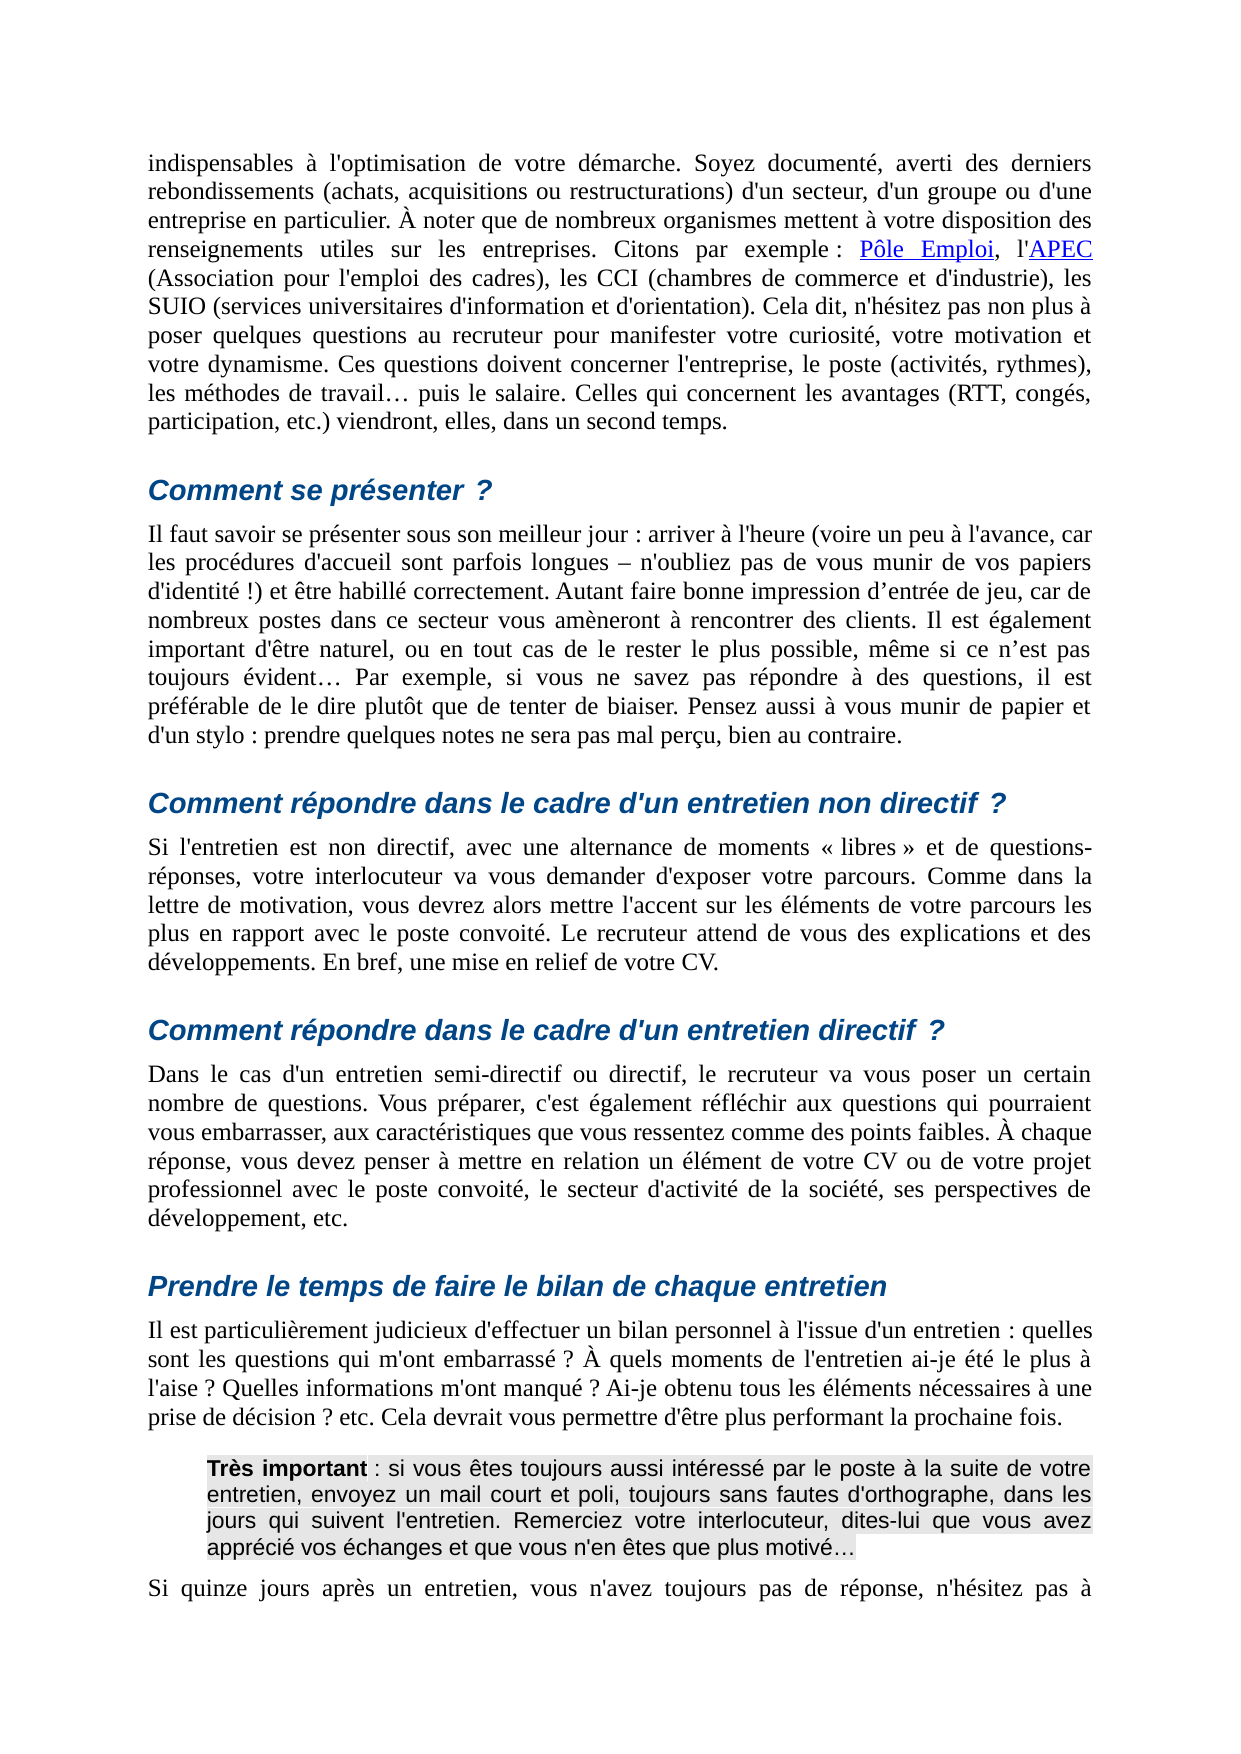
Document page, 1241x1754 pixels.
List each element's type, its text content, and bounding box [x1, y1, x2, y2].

text Comment répondre dans le cadre d'un entretien non directif ? [148, 786, 1093, 820]
text Très important : si vous êtes toujours aussi intéressé par le poste à la suite de votre entretien, envoyez un mail court et poli, toujours sans fautes d'orthographe, dans les jours qui suivent l'entretien. Remerciez votre interlocuteur, dites-lui que vous avez apprécié vos échanges et que vous n'en êtes que plus motivé… [207, 1455, 1093, 1560]
text Dans le cas d'un entretien semi-directif ou directif, le recruteur va vous poser un certain nombre de questions. Vous préparer, c'est également réfléchir aux questions qui pourraient vous embarrasser, aux caractéristiques que vous ressentez comme des points faibles. À chaque réponse, vous devez penser à mettre en relation un élément de votre CV ou de votre projet professionnel avec le poste convoité, le secteur d'activité de la société, ses perspectives de développement, etc. [148, 1059, 1093, 1232]
text Si quinze jours après un entretien, vous n'avez toujours pas de réponse, n'hésitez pas à [148, 1573, 1093, 1601]
text Il est particulièrement judicieux d'effectuer un bilan personnel à l'issue d'un entretien : quelles sont les questions qui m'ont embarrassé ? À quels moments de l'entretien ai-je été le plus à l'aise ? Quelles informations m'ont manqué ? Ai-je obtenu tous les éléments nécessaires à une prise de décision ? etc. Cela devrait vous permettre d'être plus performant la prochaine fois. [148, 1316, 1093, 1431]
text Si l'entretien est non directif, avec une alternance de moments « libres » et de questions-réponses, votre interlocuteur va vous demander d'exposer votre parcours. Comme dans la lettre de motivation, vous devrez alors mettre l'accent sur les éléments de votre parcours les plus en rapport avec le poste convoité. Le recruteur attend de vous des explications et des développements. En bref, une mise en relief de votre CV. [148, 832, 1093, 976]
text Il faut savoir se présenter sous son meilleur jour : arriver à l'heure (voire un peu à l'avance, car les procédures d'accueil sont parfois longues – n'oubliez pas de vous munir de vos papiers d'identité !) et être habillé correctement. Autant faire bonne impression d’entrée de jeu, car de nombreux postes dans ce secteur vous amèneront à rencontrer des clients. Il est également important d'être naturel, ou en tout cas de le rester le plus possible, même si ce n’est pas toujours évident… Par exemple, si vous ne savez pas répondre à des questions, il est préférable de le dire plutôt que de tenter de biaiser. Pensez aussi à vous munir de papier et d'un stylo : prendre quelques notes ne sera pas mal perçu, bien au contraire. [148, 519, 1093, 749]
text Prendre le temps de faire le bilan de chaque entretien [148, 1269, 1093, 1303]
text Comment se présenter ? [148, 473, 1093, 506]
text indispensables à l'optimisation de votre démarche. Soyez documenté, averti des derniers rebondissements (achats, acquisitions ou restructurations) d'un secteur, d'un groupe ou d'une entreprise en particulier. À noter que de nombreux organismes mettent à votre disposition des renseignements utiles sur les entreprises. Citons par exemple : Pôle Emploi, l'APEC (Association pour l'emploi des cadres), les CCI (chambres de commerce et d'industrie), les SUIO (services universitaires d'information et d'orientation). Cela dit, n'hésitez pas non plus à poser quelques questions au recruteur pour manifester votre curiosité, votre motivation et votre dynamisme. Ces questions doivent concerner l'entreprise, le poste (activités, rythmes), les méthodes de travail… puis le salaire. Celles qui concernent les avantages (RTT, congés, participation, etc.) viendront, elles, dans un second temps. [148, 148, 1093, 435]
text Comment répondre dans le cadre d'un entretien directif ? [148, 1013, 1093, 1047]
